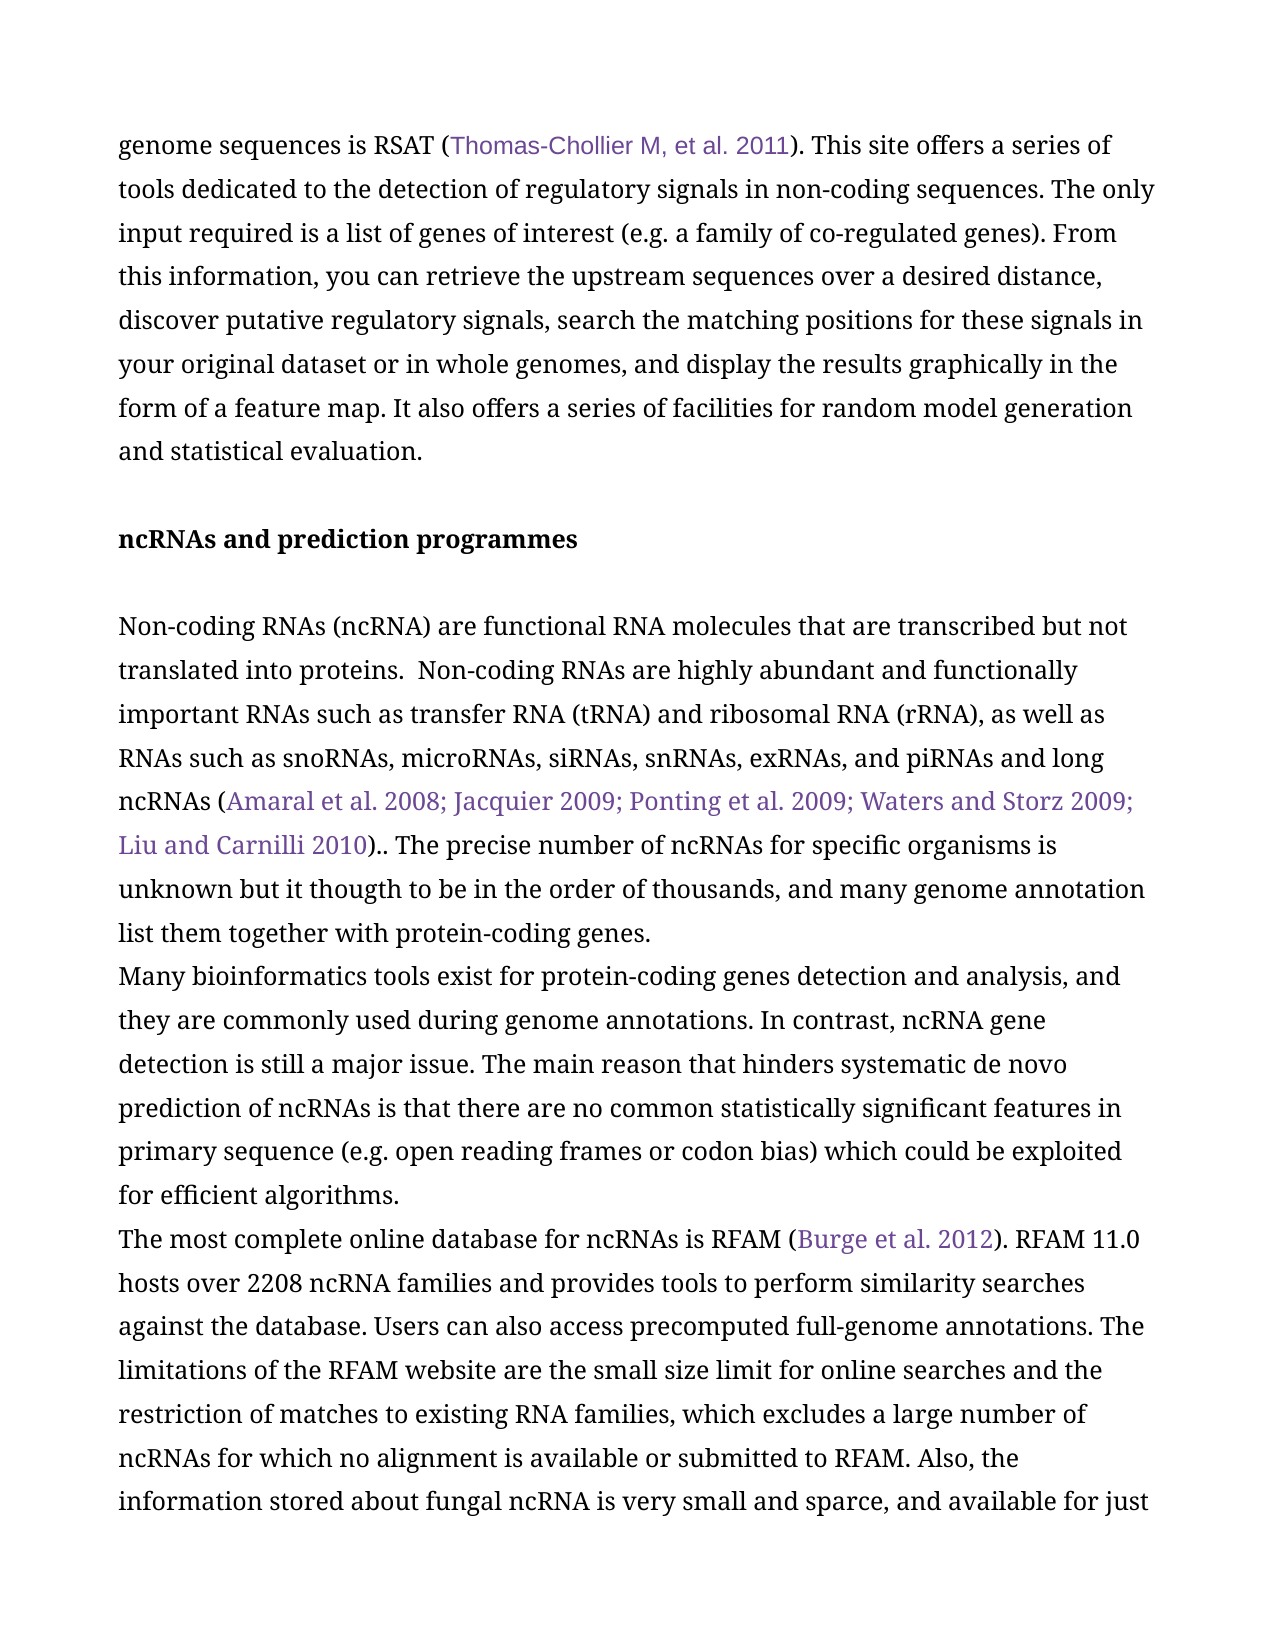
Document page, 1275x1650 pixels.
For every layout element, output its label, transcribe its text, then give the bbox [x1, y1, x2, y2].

text ncRNAs and prediction programmes [118, 512, 1157, 556]
text genome sequences is RSAT (Thomas-Chollier M, et al. 2011). This site offers a series of tools dedicated to the detection of regulatory signals in non-coding sequences. The only input required is a list of genes of interest (e.g. a family of co-regulated genes). From this information, you can retrieve the upstream sequences over a desired distance, discover putative regulatory signals, search the matching positions for these signals in your original dataset or in whole genomes, and display the results graphically in the form of a feature map. It also offers a series of facilities for random model generation and statistical evaluation. [118, 118, 1157, 468]
text The most complete online database for ncRNAs is RFAM (Burge et al. 2012). RFAM 11.0 hosts over 2208 ncRNA families and provides tools to perform similarity searches against the database. Users can also access precomputed full-genome annotations. The limitations of the RFAM website are the small size limit for online searches and the restriction of matches to existing RNA families, which excludes a large number of ncRNAs for which no alignment is available or submitted to RFAM. Also, the information stored about fungal ncRNA is very small and sparce, and available for just [118, 1212, 1157, 1518]
text Non-coding RNAs (ncRNA) are functional RNA molecules that are transcribed but not translated into proteins. Non-coding RNAs are highly abundant and functionally important RNAs such as transfer RNA (tRNA) and ribosomal RNA (rRNA), as well as RNAs such as snoRNAs, microRNAs, siRNAs, snRNAs, exRNAs, and piRNAs and long ncRNAs (Amaral et al. 2008; Jacquier 2009; Ponting et al. 2009; Waters and Storz 2009; Liu and Carnilli 2010).. The precise number of ncRNAs for specific organisms is unknown but it thougth to be in the order of thousands, and many genome annotation list them together with protein-coding genes. [118, 599, 1157, 949]
text Many bioinformatics tools exist for protein-coding genes detection and analysis, and they are commonly used during genome annotations. In contrast, ncRNA gene detection is still a major issue. The main reason that hinders systematic de novo prediction of ncRNAs is that there are no common statistically signiﬁcant features in primary sequence (e.g. open reading frames or codon bias) which could be exploited for efﬁcient algorithms. [118, 949, 1157, 1212]
